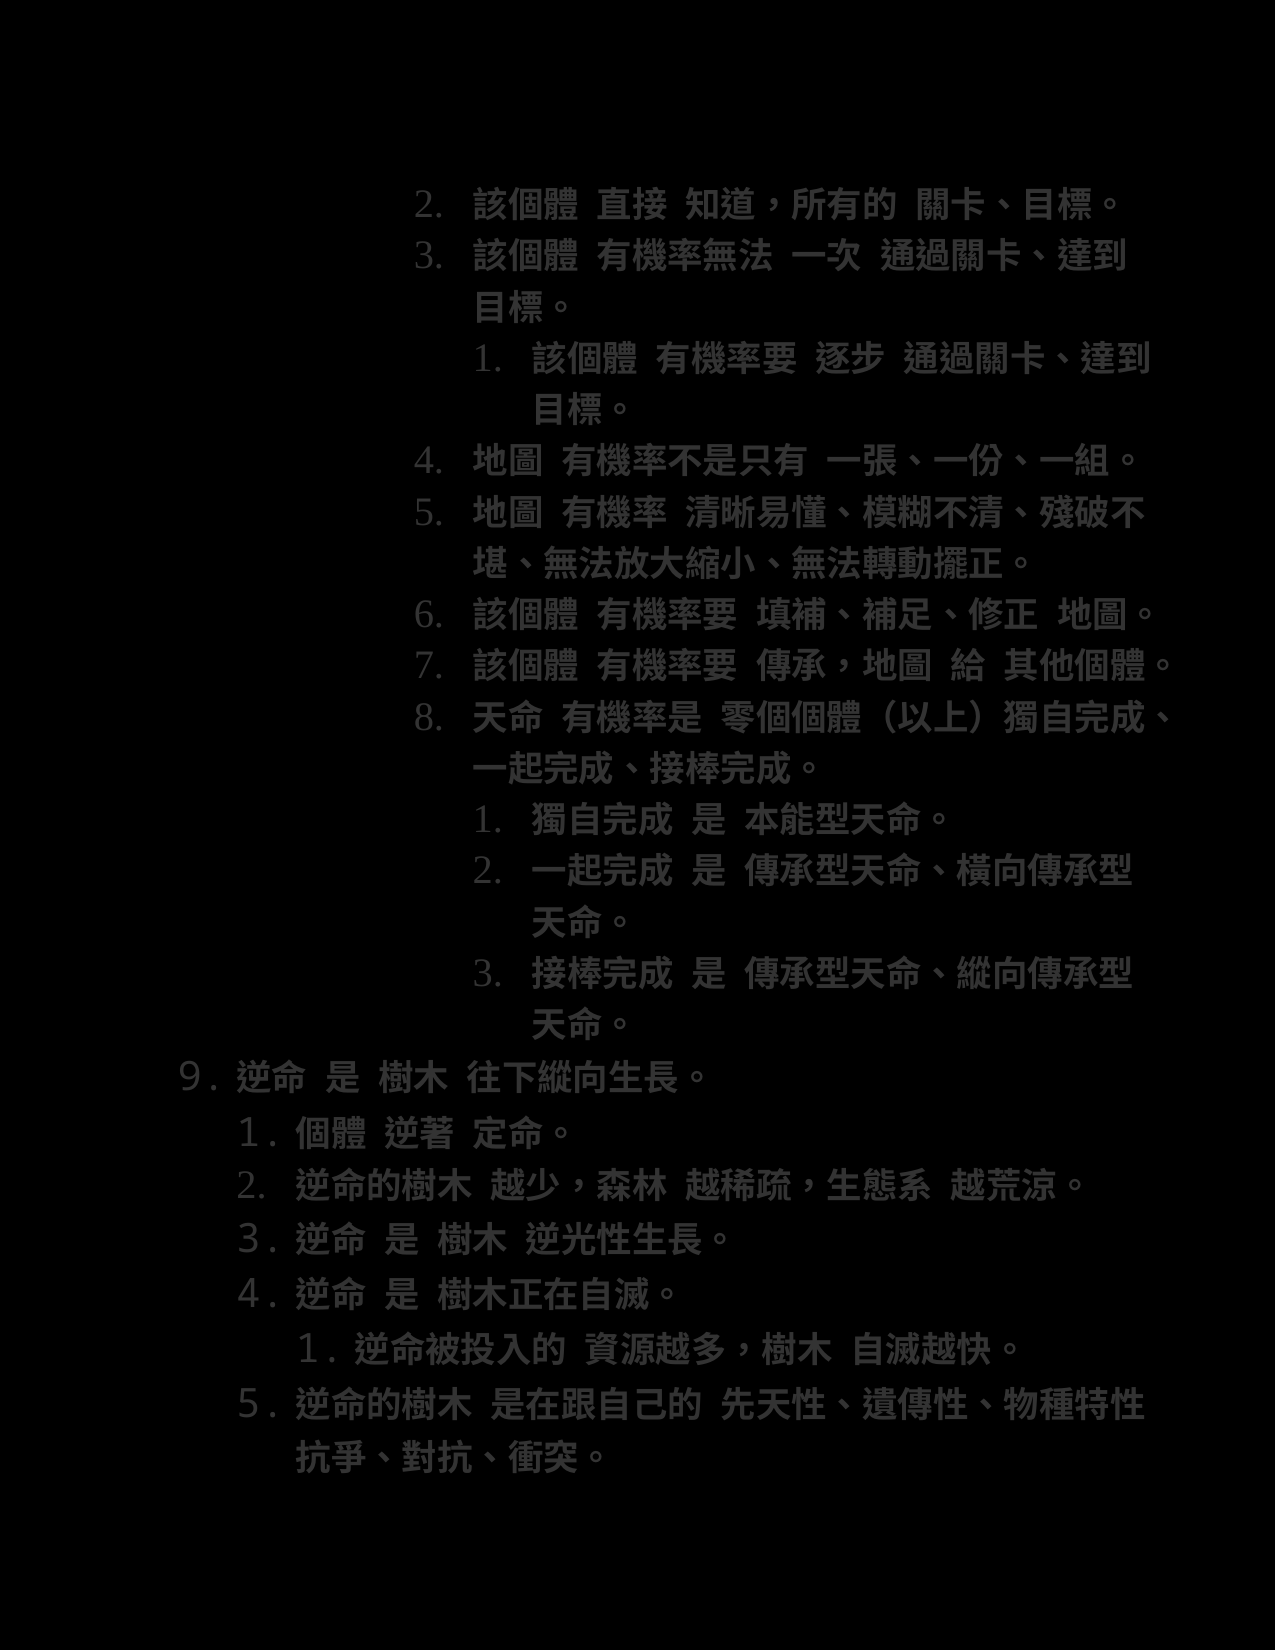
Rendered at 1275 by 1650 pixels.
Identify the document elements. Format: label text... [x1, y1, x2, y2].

list 逆命 是 樹木 往下縱向生長。 [177, 1048, 1157, 1103]
list 逆命 是 樹木正在自滅。 [236, 1264, 1157, 1319]
list 該個體 直接 知道，所有的 關卡、目標。 [413, 176, 1157, 228]
list 地圖 有機率 清晰易懂、模糊不清、殘破不堪、無法放大縮小、無法轉動擺正。 [413, 484, 1157, 586]
list 個體 逆著 定命。 [236, 1103, 1157, 1158]
list 該個體 有機率無法 一次 通過關卡、達到目標。 [413, 228, 1157, 330]
list 逆命 是 樹木 逆光性生長。 [236, 1209, 1157, 1264]
list 該個體 有機率要 填補、補足、修正 地圖。 [413, 586, 1157, 638]
list 地圖 有機率不是只有 一張、一份、一組。 [413, 433, 1157, 484]
list 接棒完成 是 傳承型天命、縱向傳承型天命。 [472, 945, 1157, 1048]
list 一起完成 是 傳承型天命、橫向傳承型天命。 [472, 843, 1157, 945]
list 該個體 有機率要 逐步 通過關卡、達到目標。 [472, 330, 1157, 433]
list 獨自完成 是 本能型天命。 [472, 791, 1157, 843]
list 逆命的樹木 越少，森林 越稀疏，生態系 越荒涼。 [236, 1158, 1157, 1209]
list 該個體 有機率要 傳承，地圖 給 其他個體。 [413, 638, 1157, 689]
list 逆命的樹木 是在跟自己的 先天性、遺傳性、物種特性 抗爭、對抗、衝突。 [236, 1374, 1157, 1481]
list 天命 有機率是 零個個體（以上）獨自完成、一起完成、接棒完成。 [413, 689, 1157, 791]
list 逆命被投入的 資源越多，樹木 自滅越快。 [295, 1319, 1157, 1374]
